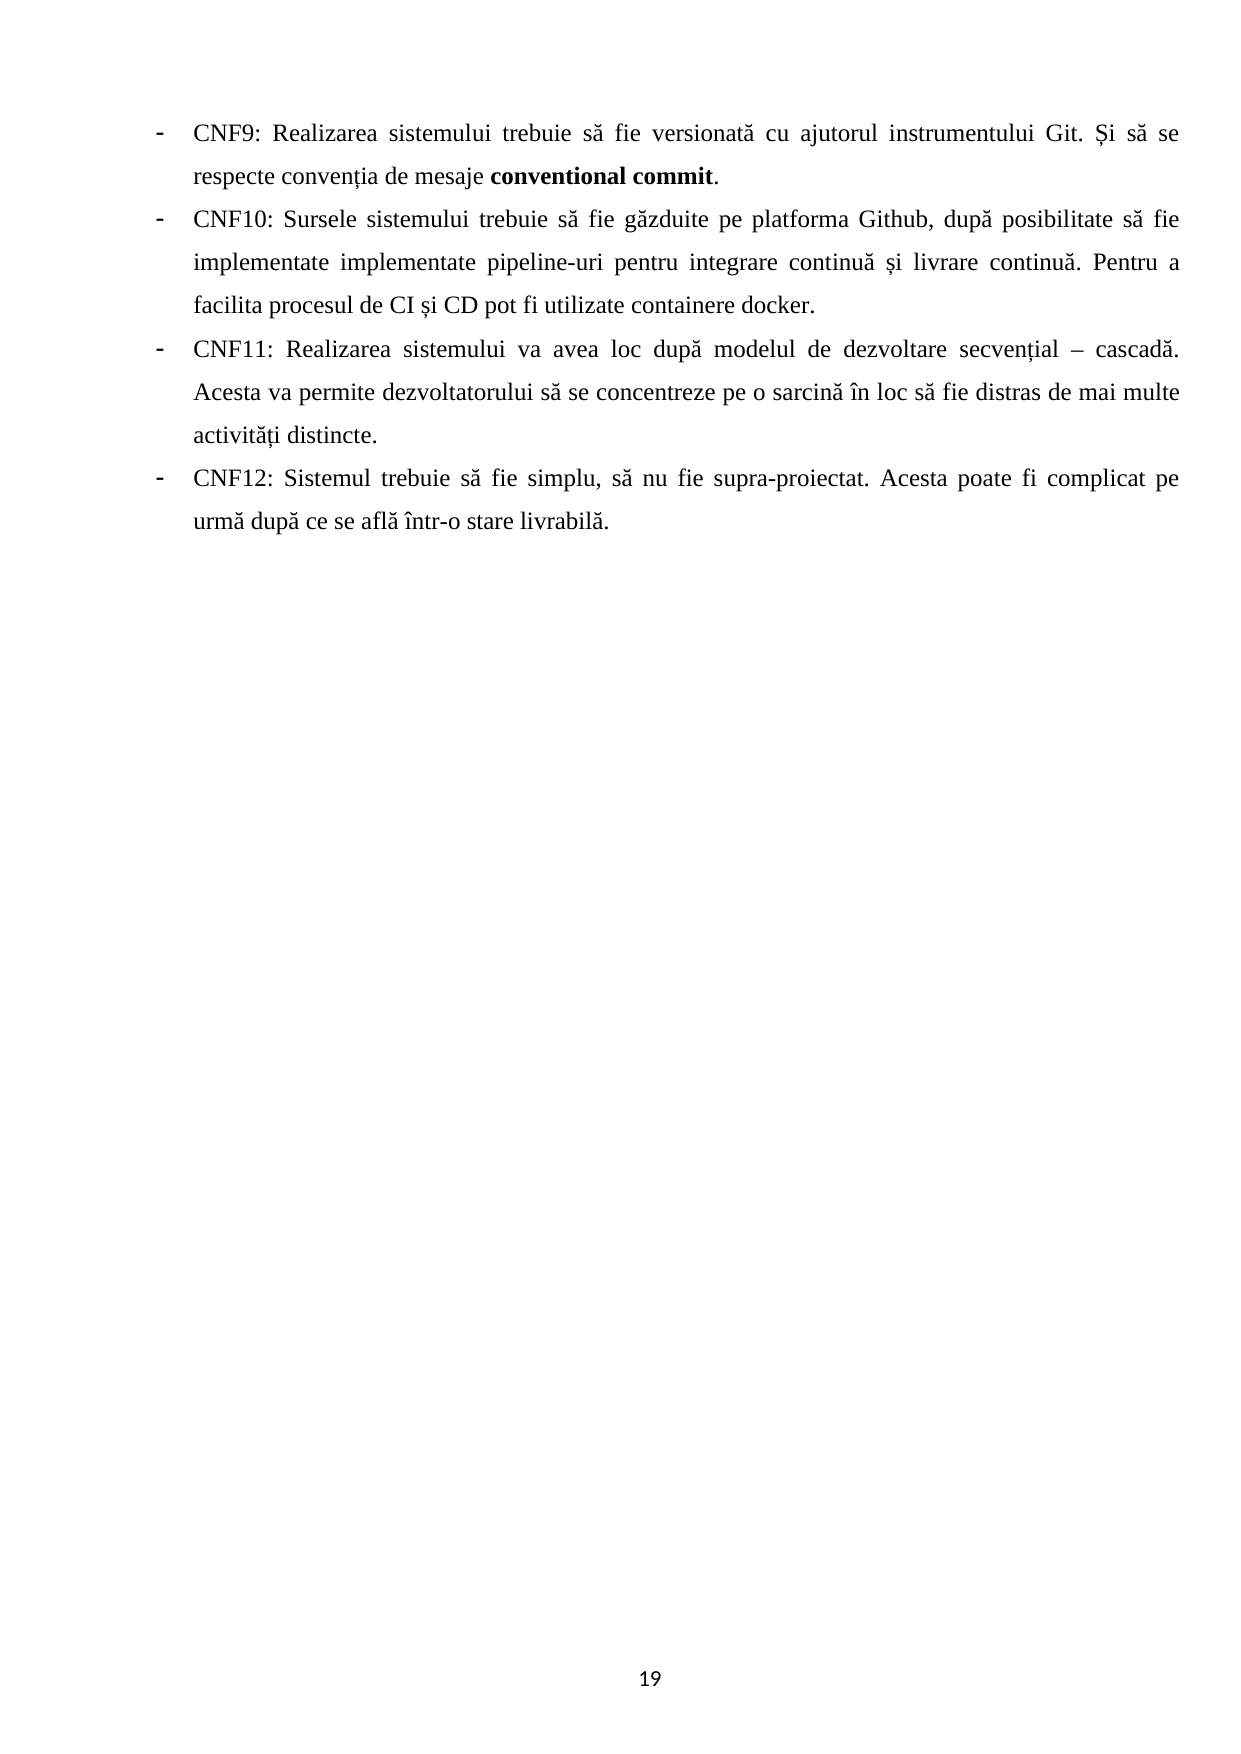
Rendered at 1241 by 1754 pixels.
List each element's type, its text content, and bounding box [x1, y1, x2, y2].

list CNF11: Realizarea sistemului va avea loc după modelul de dezvoltare secvențial – cascadă. Acesta va permite dezvoltatorului să se concentreze pe o sarcină în loc să fie distras de mai multe activități distincte. [156, 334, 1181, 449]
list CNF12: Sistemul trebuie să fie simplu, să nu fie supra-proiectat. Acesta poate fi complicat pe urmă după ce se află într-o stare livrabilă. [156, 463, 1181, 535]
list CNF9: Realizarea sistemului trebuie să fie versionată cu ajutorul instrumentului Git. Și să se respecte convenția de mesaje conventional commit. [156, 118, 1181, 190]
list CNF10: Sursele sistemului trebuie să fie găzduite pe platforma Github, după posibilitate să fie implementate implementate pipeline-uri pentru integrare continuă și livrare continuă. Pentru a facilita procesul de CI și CD pot fi utilizate containere docker. [156, 204, 1181, 319]
